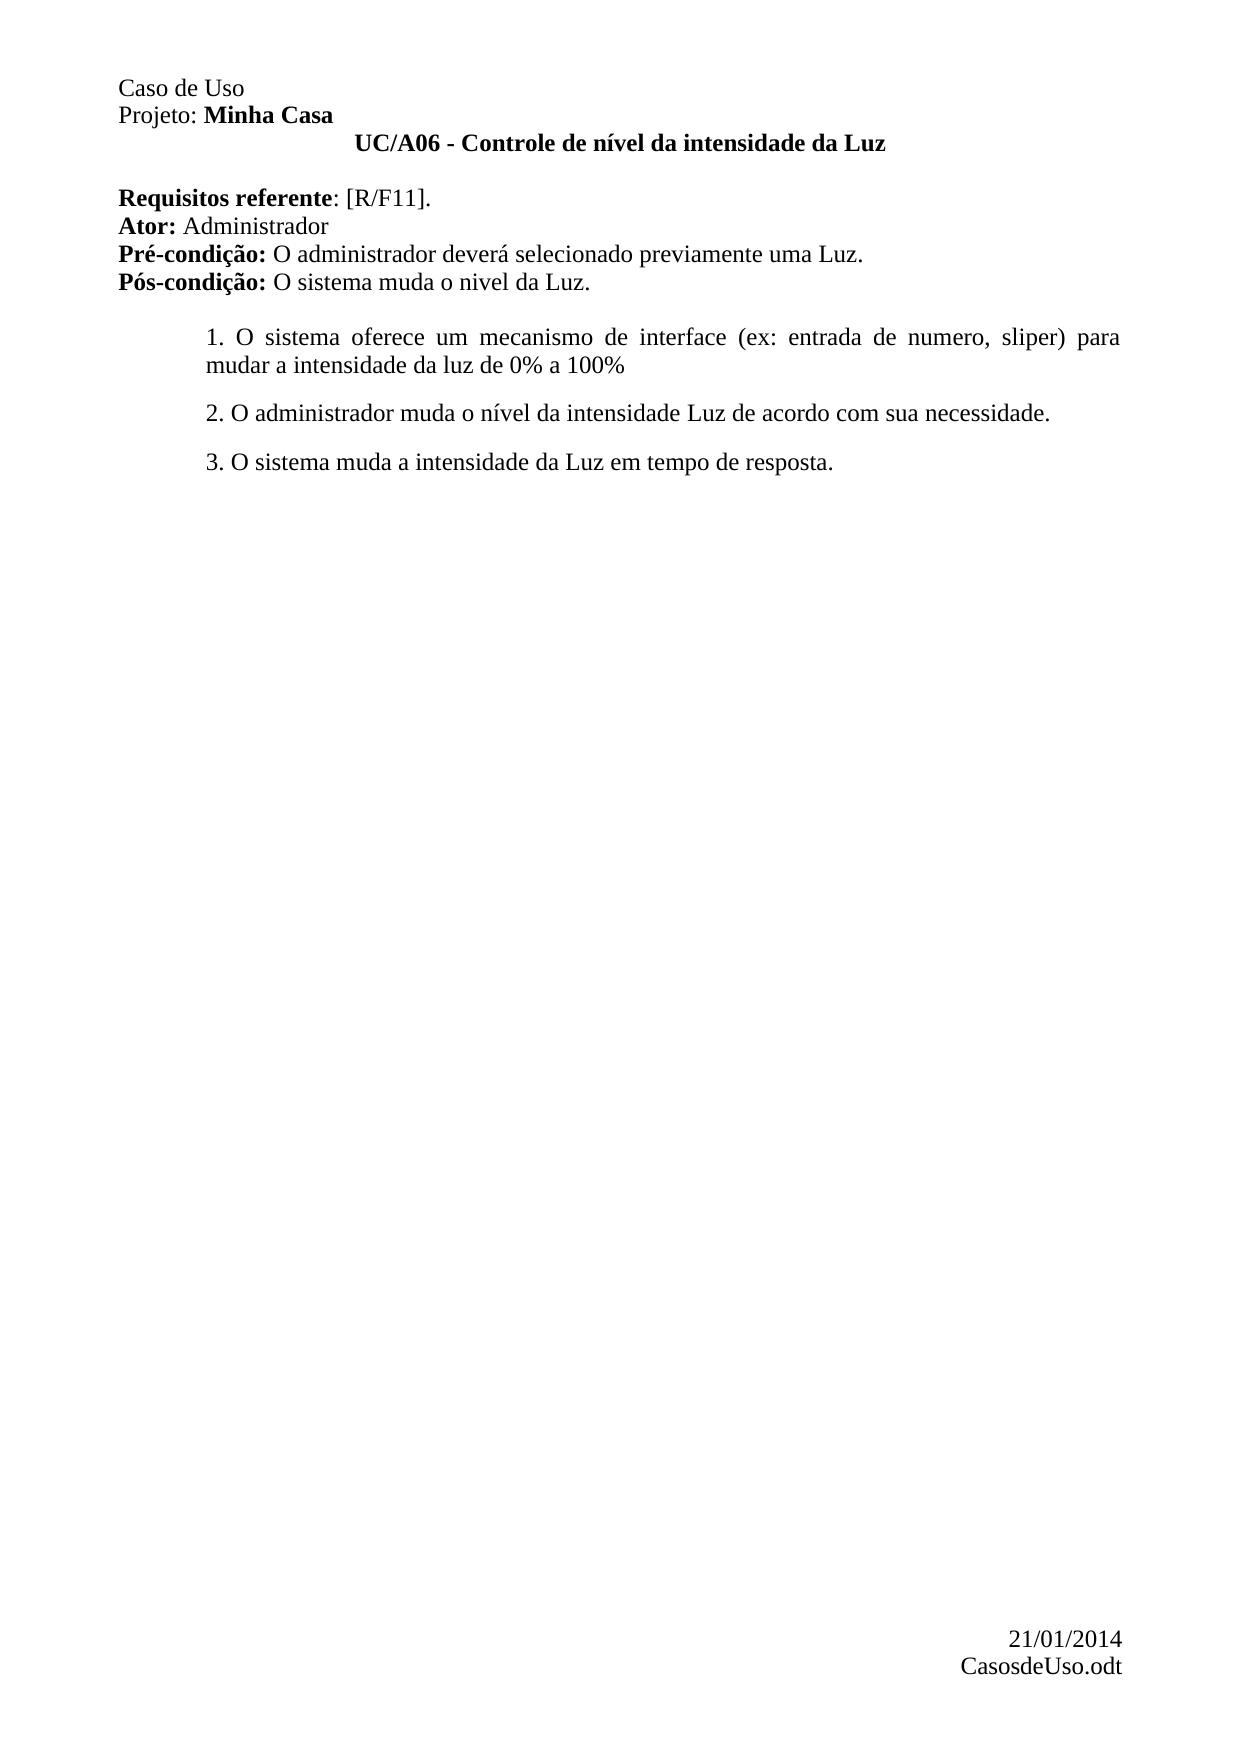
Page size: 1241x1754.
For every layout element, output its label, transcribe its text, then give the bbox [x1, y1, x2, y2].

text UC/A06 - Controle de nível da intensidade da Luz [118, 129, 1122, 157]
text Requisitos referente: [R/F11]. [118, 184, 1122, 212]
text Ator: Administrador [118, 212, 1122, 240]
text Pré-condição: O administrador deverá selecionado previamente uma Luz. [118, 240, 1122, 268]
text Pós-condição: O sistema muda o nivel da Luz. [118, 268, 1122, 295]
text 1. O sistema oferece um mecanismo de interface (ex: entrada de numero, sliper) para mudar a intensidade da luz de 0% a 100% [206, 323, 1122, 378]
text 2. O administrador muda o nível da intensidade Luz de acordo com sua necessidade. [206, 399, 1122, 427]
text 3. O sistema muda a intensidade da Luz em tempo de resposta. [206, 448, 1122, 476]
